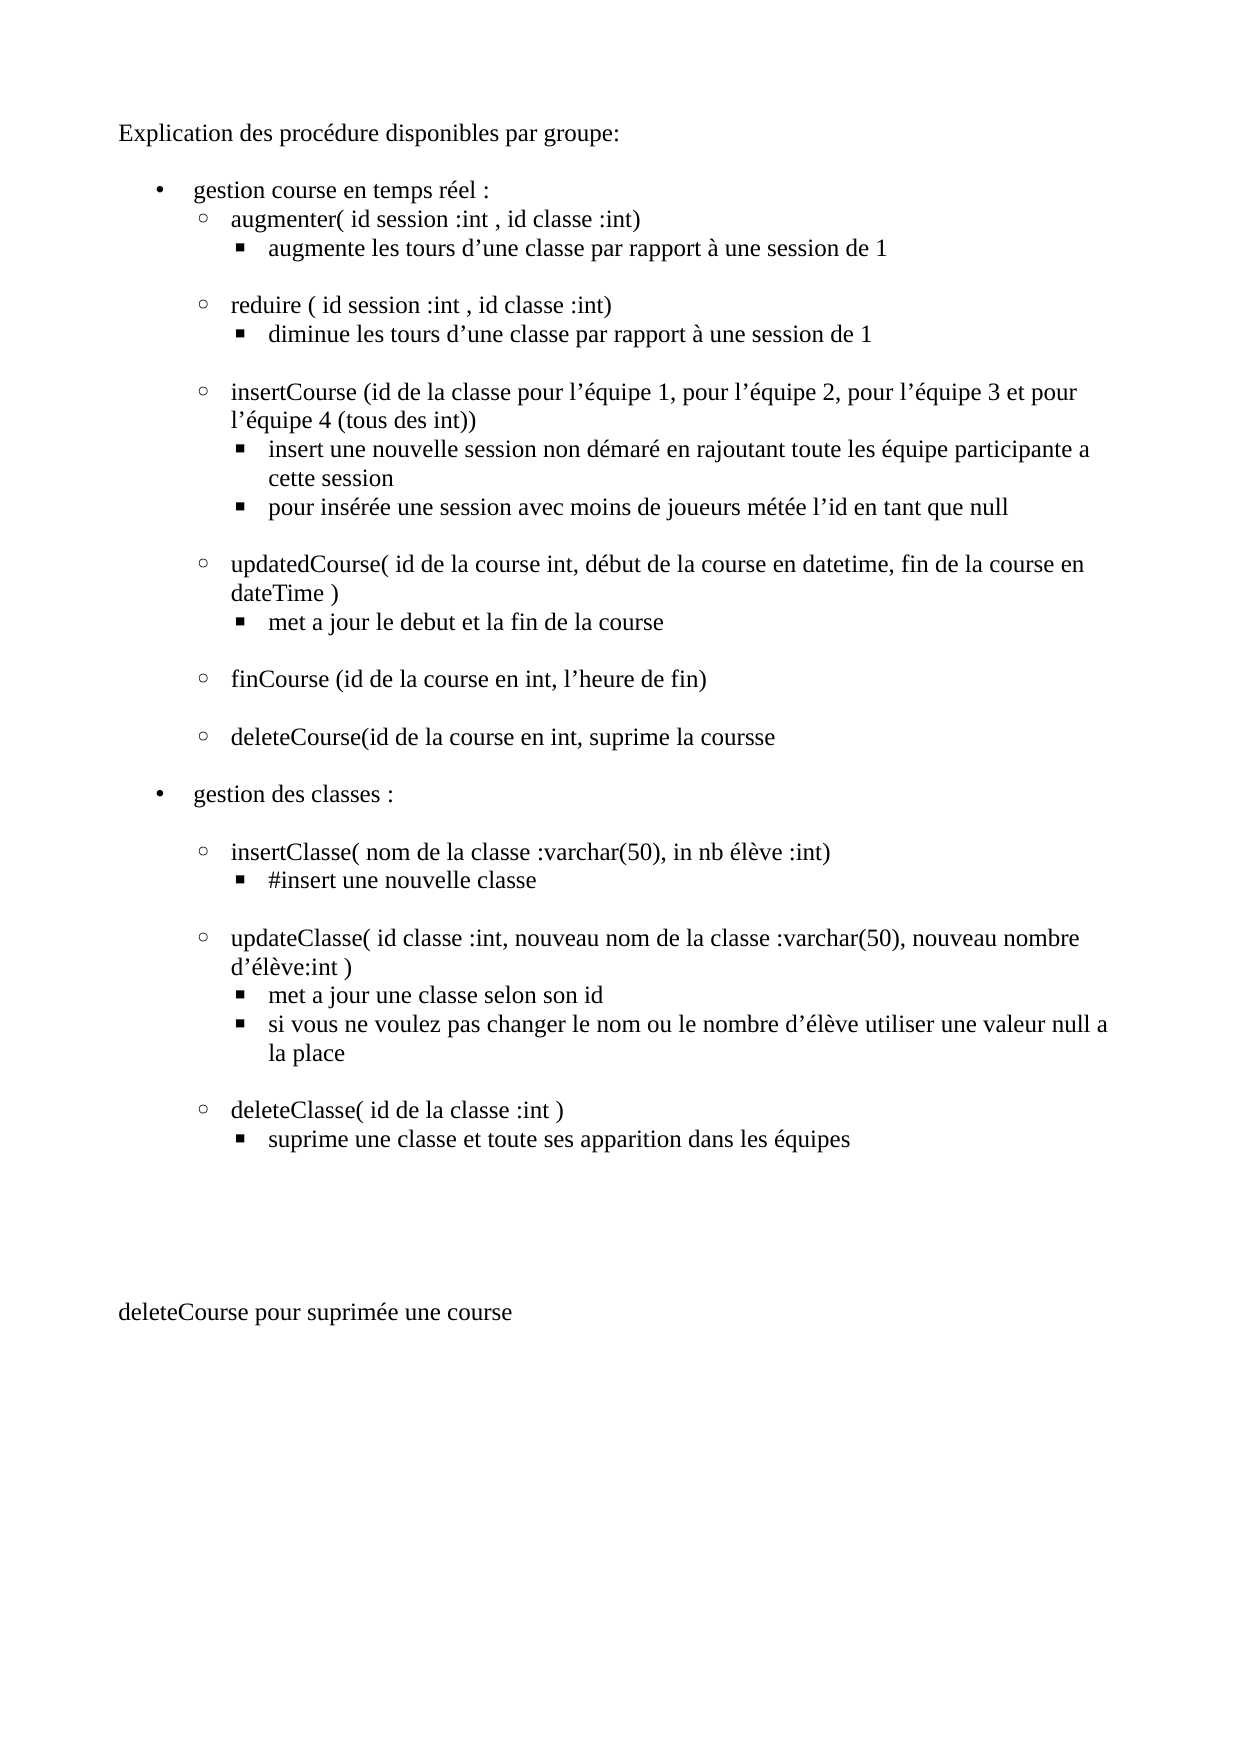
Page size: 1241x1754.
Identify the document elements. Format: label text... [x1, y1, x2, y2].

list diminue les tours d’une classe par rapport à une session de 1 [231, 319, 1122, 377]
list insertCourse (id de la classe pour l’équipe 1, pour l’équipe 2, pour l’équipe 3 et pour l’équipe 4 (tous des int)) [193, 377, 1122, 434]
text Explication des procédure disponibles par groupe: [118, 118, 1122, 147]
list pour insérée une session avec moins de joueurs métée l’id en tant que null [231, 492, 1122, 549]
list met a jour le debut et la fin de la course [231, 607, 1122, 664]
list augmente les tours d’une classe par rapport à une session de 1 [231, 233, 1122, 262]
text deleteCourse pour suprimée une course [118, 1297, 1122, 1326]
list si vous ne voulez pas changer le nom ou le nombre d’élève utiliser une valeur null a la place [231, 1009, 1122, 1067]
list gestion des classes : [156, 779, 1122, 837]
list finCourse (id de la course en int, l’heure de fin) [193, 664, 1122, 722]
list insertClasse( nom de la classe :varchar(50), in nb élève :int) [193, 837, 1122, 866]
list reduire ( id session :int , id classe :int) [193, 291, 1122, 319]
list augmenter( id session :int , id classe :int) [193, 204, 1122, 233]
list deleteClasse( id de la classe :int ) [193, 1096, 1122, 1124]
list suprime une classe et toute ses apparition dans les équipes [231, 1124, 1122, 1153]
list insert une nouvelle session non démaré en rajoutant toute les équipe participante a cette session [231, 434, 1122, 492]
list gestion course en temps réel : [156, 176, 1122, 204]
list #insert une nouvelle classe [231, 866, 1122, 894]
list updatedCourse( id de la course int, début de la course en datetime, fin de la course en dateTime ) [193, 549, 1122, 607]
list met a jour une classe selon son id [231, 981, 1122, 1009]
list updateClasse( id classe :int, nouveau nom de la classe :varchar(50), nouveau nombre d’élève:int ) [193, 923, 1122, 981]
list deleteCourse(id de la course en int, suprime la coursse [193, 722, 1122, 779]
